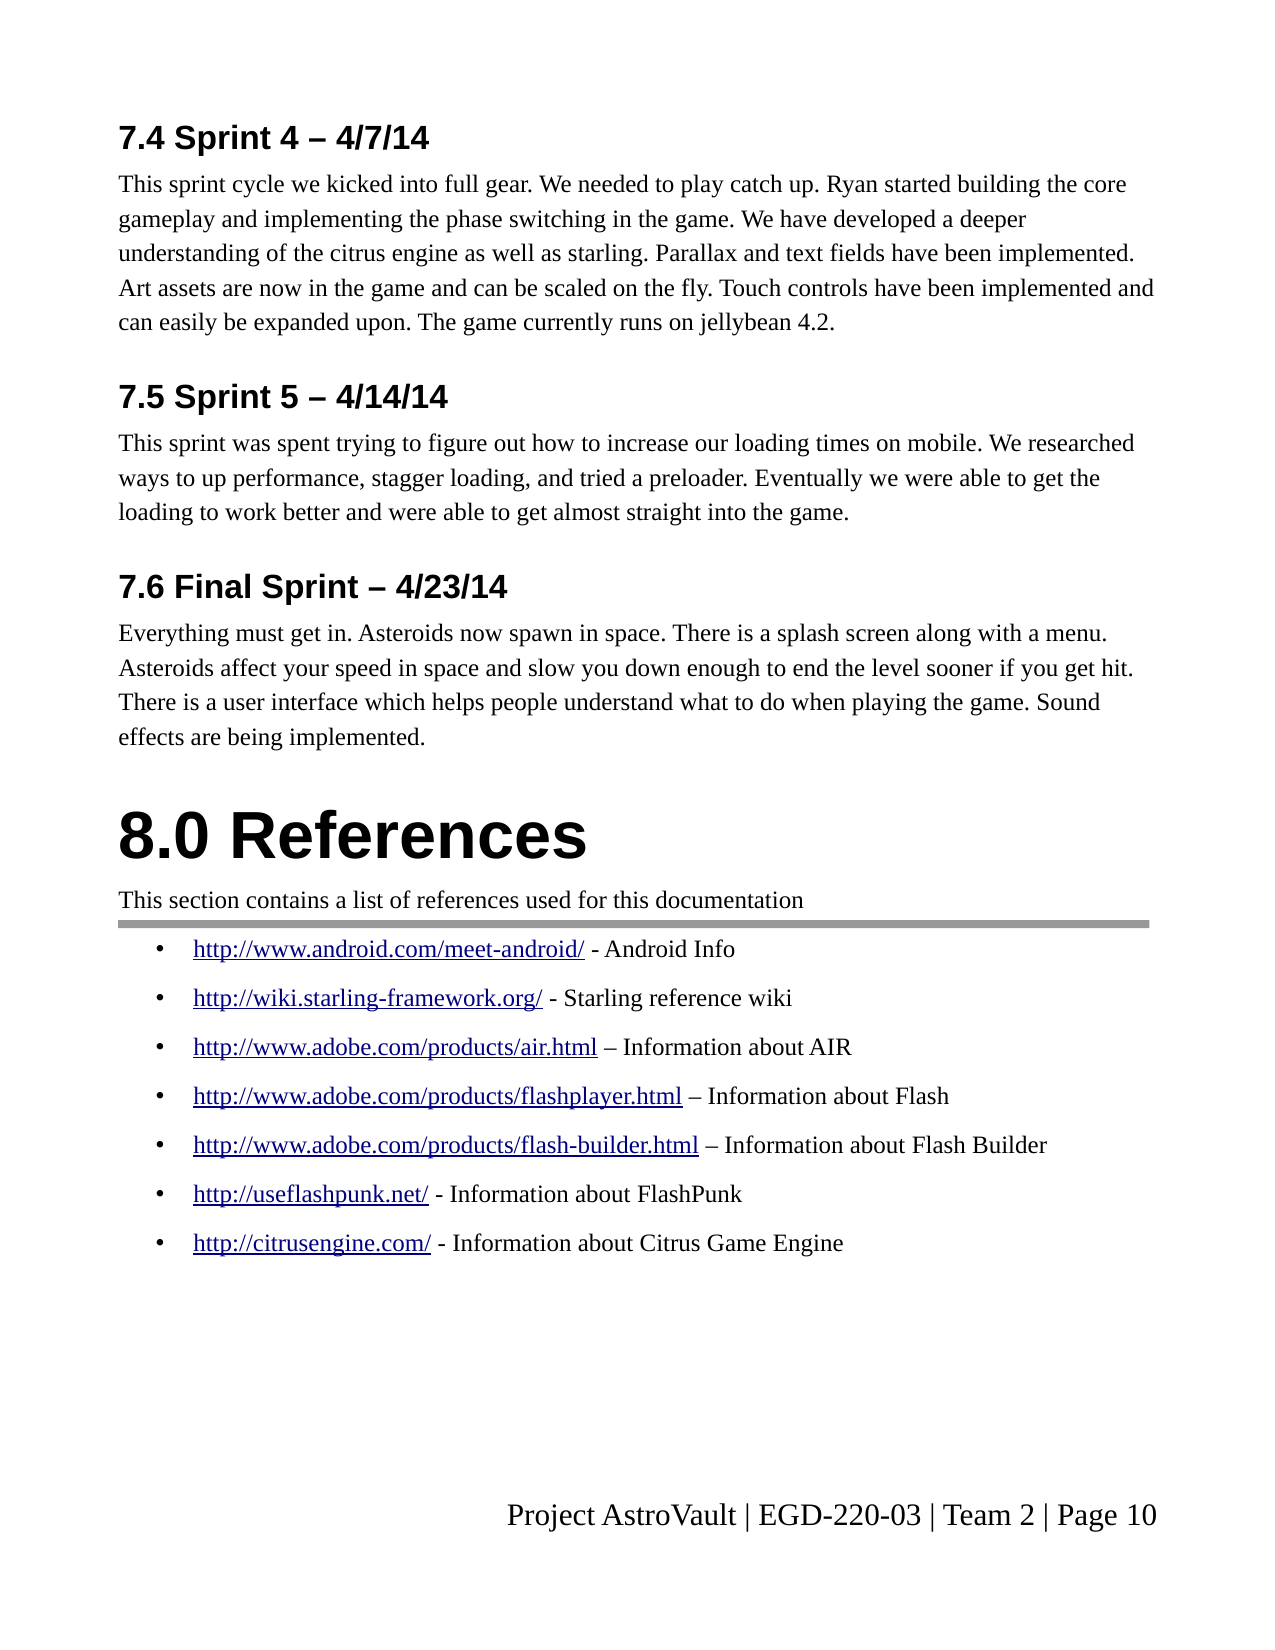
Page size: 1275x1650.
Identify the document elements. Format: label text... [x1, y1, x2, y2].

list http://www.adobe.com/products/flashplayer.html – Information about Flash [156, 1081, 1157, 1110]
list http://useflashpunk.net/ - Information about FlashPunk [156, 1179, 1157, 1208]
subtitle 7.5 Sprint 5 – 4/14/14 [118, 377, 1157, 416]
list http://wiki.starling-framework.org/ - Starling reference wiki [156, 983, 1157, 1012]
text Everything must get in. Asteroids now spawn in space. There is a splash screen along with a menu. Asteroids affect your speed in space and slow you down enough to end the level sooner if you get hit. There is a user interface which helps people understand what to do when playing the game. Sound effects are being implemented. [118, 618, 1157, 750]
text This section contains a list of references used for this documentation [118, 885, 1157, 914]
text This sprint was spent trying to figure out how to increase our loading times on mobile. We researched ways to up performance, stagger loading, and tried a preloader. Eventually we were able to get the loading to work better and were able to get almost straight into the game. [118, 428, 1157, 526]
list http://www.adobe.com/products/air.html – Information about AIR [156, 1032, 1157, 1061]
subtitle 7.4 Sprint 4 – 4/7/14 [118, 118, 1157, 157]
subtitle 8.0 References [118, 796, 1157, 872]
list http://citrusengine.com/ - Information about Citrus Game Engine [156, 1228, 1157, 1257]
text This sprint cycle we kicked into full gear. We needed to play catch up. Ryan started building the core gameplay and implementing the phase switching in the game. We have developed a deeper understanding of the citrus engine as well as starling. Parallax and text fields have been implemented. Art assets are now in the game and can be scaled on the fly. Touch controls have been implemented and can easily be expanded upon. The game currently runs on jellybean 4.2. [118, 169, 1157, 336]
subtitle 7.6 Final Sprint – 4/23/14 [118, 567, 1157, 606]
list http://www.adobe.com/products/flash-builder.html – Information about Flash Builder [156, 1130, 1157, 1159]
list http://www.android.com/meet-android/ - Android Info [156, 934, 1157, 963]
